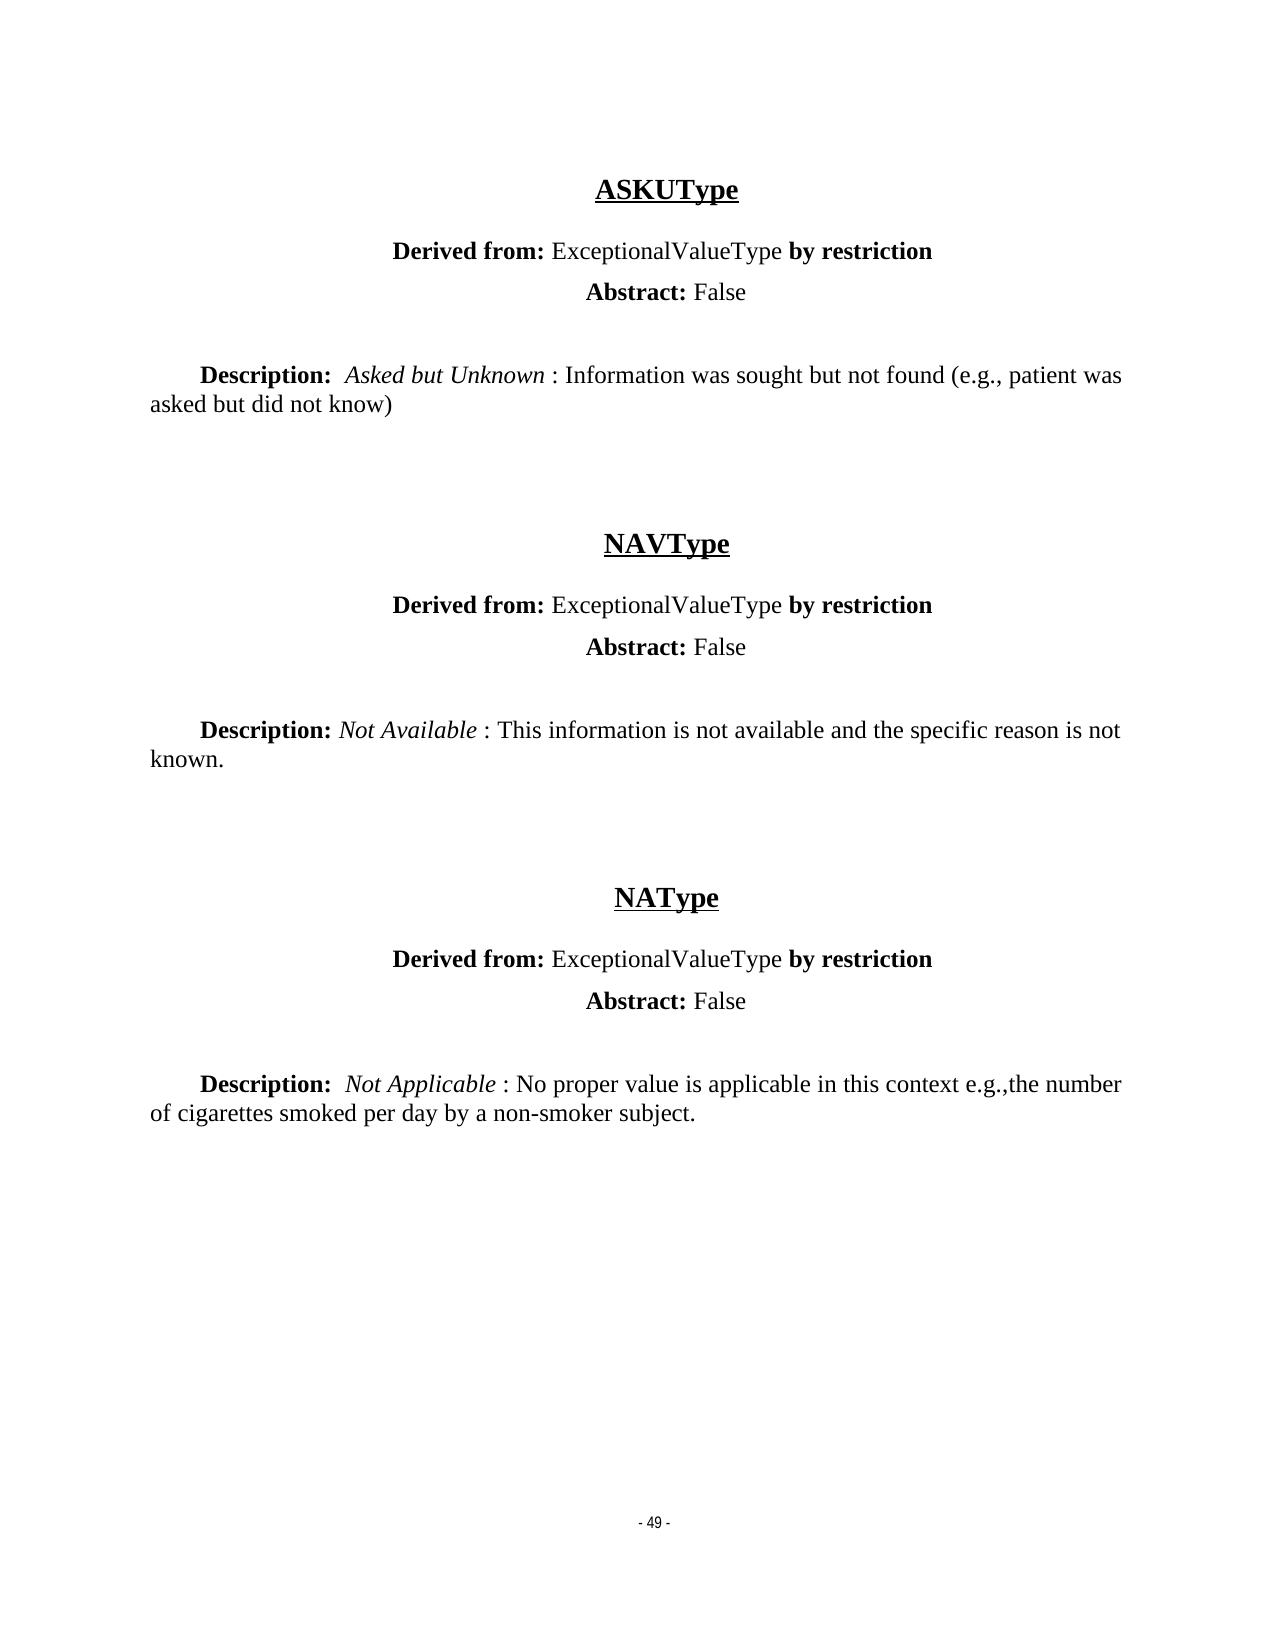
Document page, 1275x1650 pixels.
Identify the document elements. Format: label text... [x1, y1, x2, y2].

text Derived from: ExceptionalValueType by restriction [150, 590, 1125, 619]
text Description: Not Available : This information is not available and the specific reason is not known. [150, 715, 1125, 773]
text Derived from: ExceptionalValueType by restriction [150, 236, 1125, 265]
text Description: Asked but Unknown : Information was sought but not found (e.g., patient was asked but did not know) [150, 360, 1125, 418]
text Abstract: False [150, 632, 1125, 661]
text Derived from: ExceptionalValueType by restriction [150, 944, 1125, 973]
text NAType [150, 881, 1125, 914]
text NAVType [150, 526, 1125, 560]
text ASKUType [150, 172, 1125, 206]
text Abstract: False [150, 986, 1125, 1015]
text Abstract: False [150, 277, 1125, 306]
text Description: Not Applicable : No proper value is applicable in this context e.g.,the number of cigarettes smoked per day by a non-smoker subject. [150, 1069, 1125, 1127]
